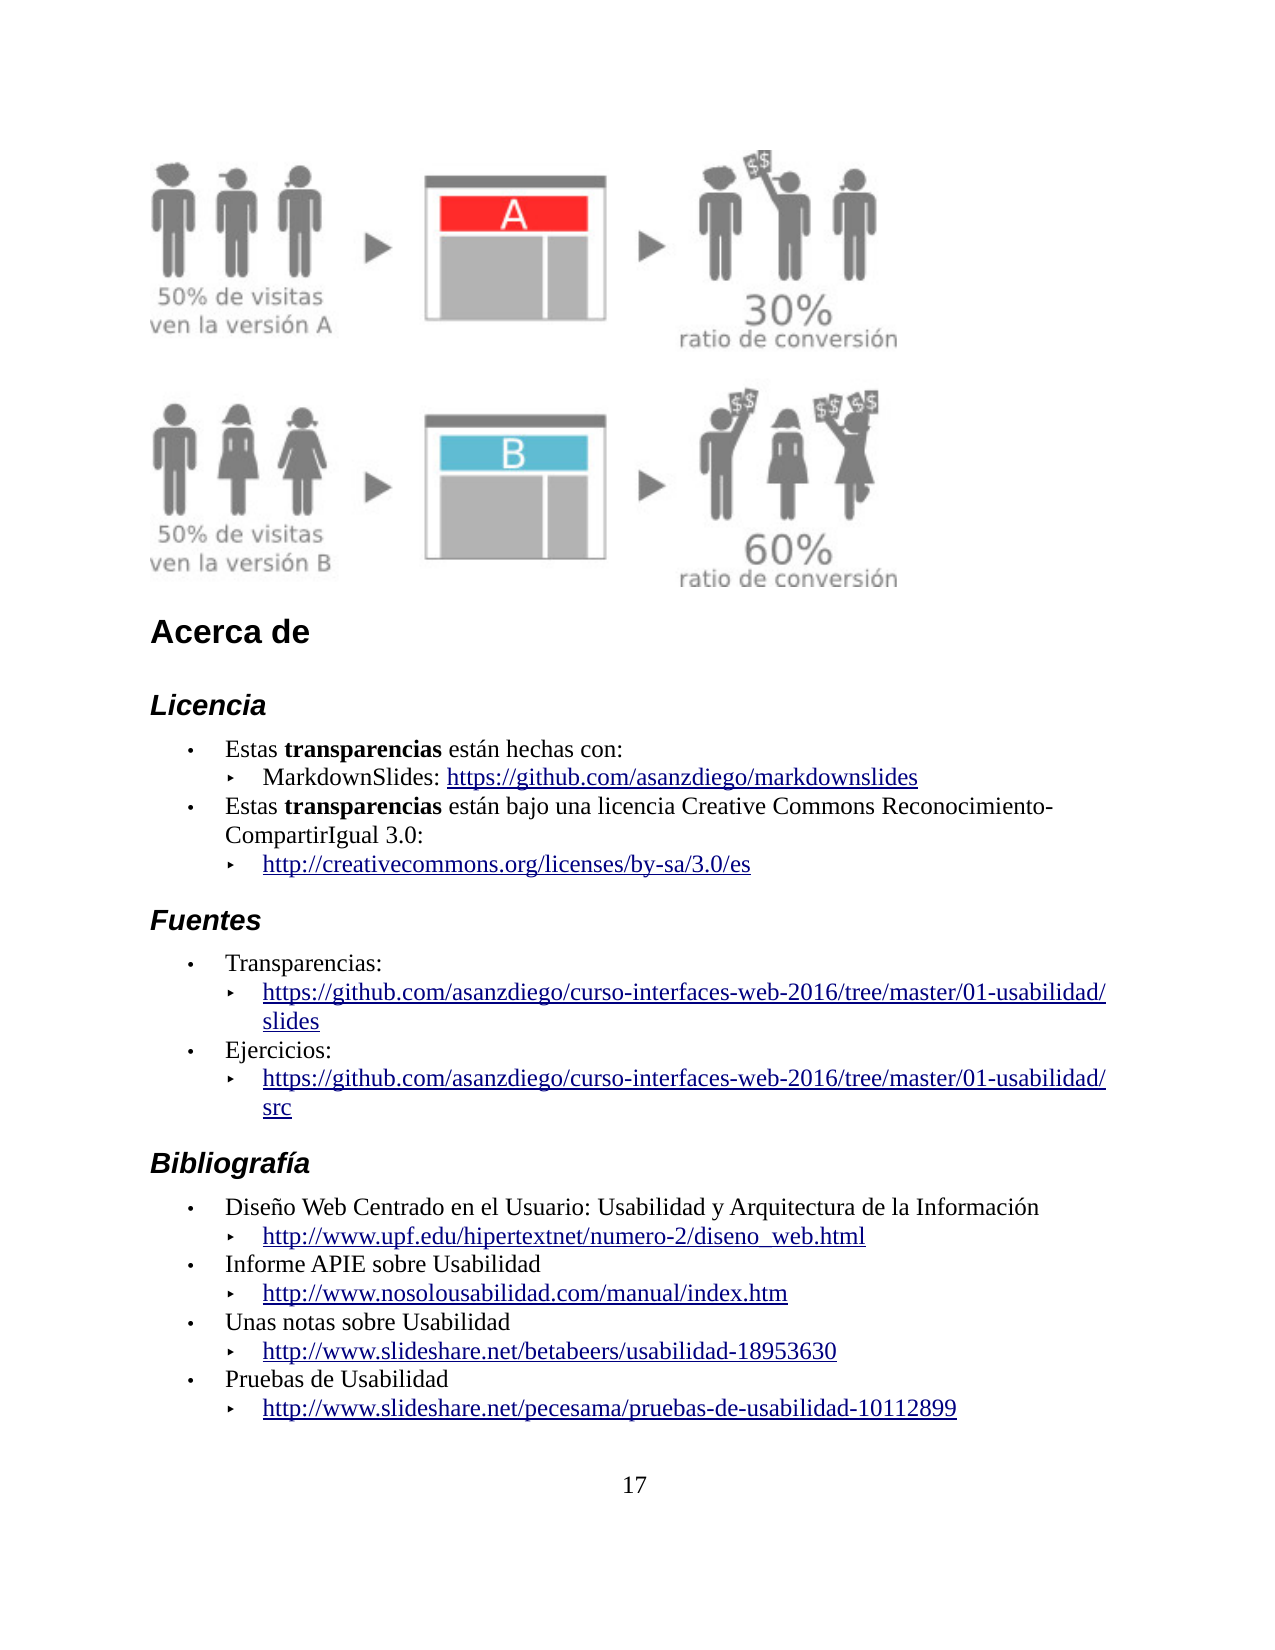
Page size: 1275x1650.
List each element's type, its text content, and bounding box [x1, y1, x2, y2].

subtitle Bibliografía [150, 1146, 1125, 1179]
subtitle Acerca de [150, 612, 1125, 650]
list http://www.nosolousabilidad.com/manual/index.htm [225, 1278, 1125, 1307]
list http://www.upf.edu/hipertextnet/numero-2/diseno_web.html [225, 1221, 1125, 1249]
list https://github.com/asanzdiego/curso-interfaces-web-2016/tree/master/01-usabilidad/src [225, 1063, 1125, 1121]
subtitle Licencia [150, 688, 1125, 721]
list Estas transparencias están bajo una licencia Creative Commons Reconocimiento-CompartirIgual 3.0: [187, 791, 1125, 849]
list Ejercicios: [187, 1035, 1125, 1063]
list Transparencias: [187, 948, 1125, 977]
list Diseño Web Centrado en el Usuario: Usabilidad y Arquitectura de la Información [187, 1192, 1125, 1221]
list MarkdownSlides: https://github.com/asanzdiego/markdownslides [225, 762, 1125, 791]
list http://creativecommons.org/licenses/by-sa/3.0/es [225, 849, 1125, 877]
list Pruebas de Usabilidad [187, 1364, 1125, 1393]
list http://www.slideshare.net/betabeers/usabilidad-18953630 [225, 1336, 1125, 1364]
list Informe APIE sobre Usabilidad [187, 1249, 1125, 1278]
subtitle Fuentes [150, 902, 1125, 936]
list http://www.slideshare.net/pecesama/pruebas-de-usabilidad-10112899 [225, 1393, 1125, 1422]
list Estas transparencias están hechas con: [187, 734, 1125, 762]
list https://github.com/asanzdiego/curso-interfaces-web-2016/tree/master/01-usabilidad/slides [225, 977, 1125, 1035]
picture [150, 150, 897, 587]
list Unas notas sobre Usabilidad [187, 1307, 1125, 1336]
